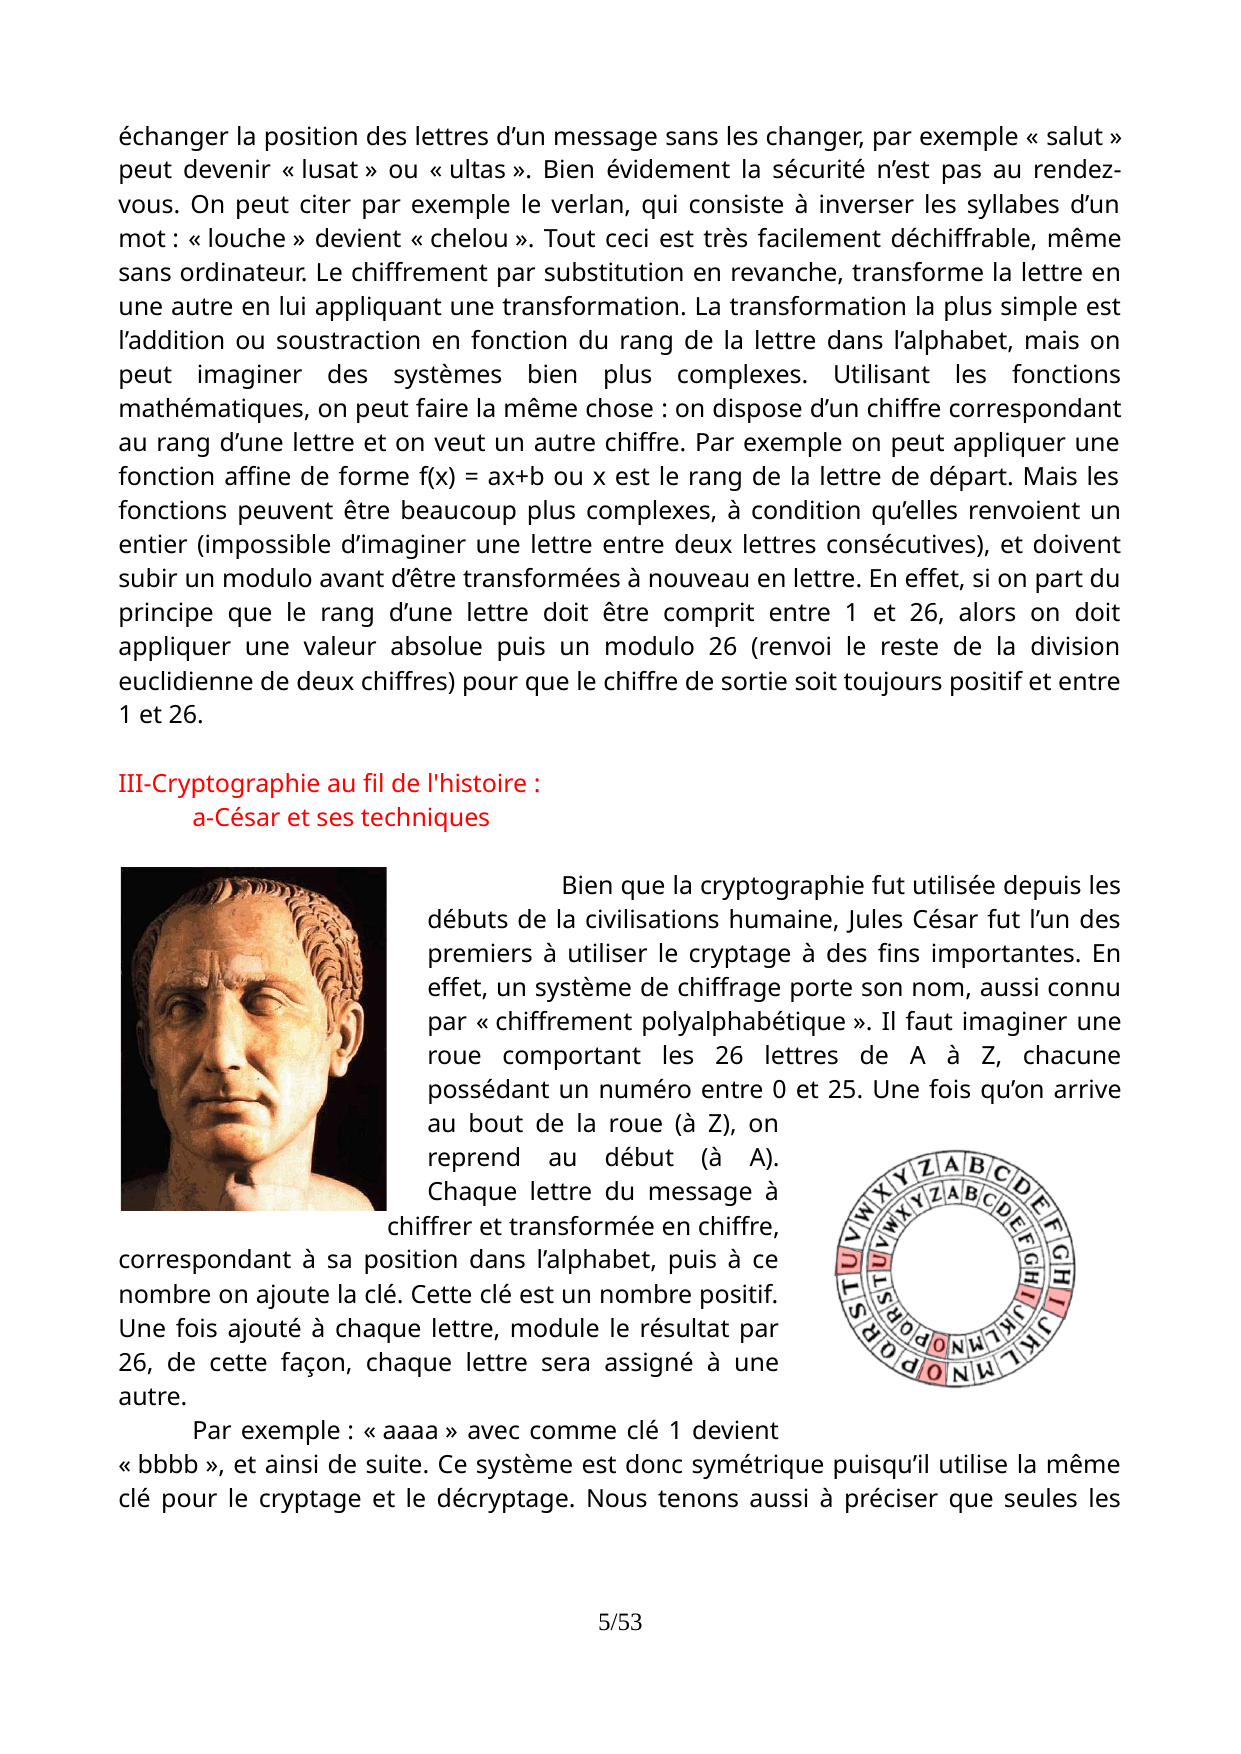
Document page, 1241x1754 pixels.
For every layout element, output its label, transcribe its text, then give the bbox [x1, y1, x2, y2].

text échanger la position des lettres d’un message sans les changer, par exemple « salut » peut devenir « lusat » ou « ultas ». Bien évidement la sécurité n’est pas au rendez-vous. On peut citer par exemple le verlan, qui consiste à inverser les syllabes d’un mot : « louche » devient « chelou ». Tout ceci est très facilement déchiffrable, même sans ordinateur. Le chiffrement par substitution en revanche, transforme la lettre en une autre en lui appliquant une transformation. La transformation la plus simple est l’addition ou soustraction en fonction du rang de la lettre dans l’alphabet, mais on peut imaginer des systèmes bien plus complexes. Utilisant les fonctions mathématiques, on peut faire la même chose : on dispose d’un chiffre correspondant au rang d’une lettre et on veut un autre chiffre. Par exemple on peut appliquer une fonction affine de forme f(x) = ax+b ou x est le rang de la lettre de départ. Mais les fonctions peuvent être beaucoup plus complexes, à condition qu’elles renvoient un entier (impossible d’imaginer une lettre entre deux lettres consécutives), et doivent subir un modulo avant d’être transformées à nouveau en lettre. En effet, si on part du principe que le rang d’une lettre doit être comprit entre 1 et 26, alors on doit appliquer une valeur absolue puis un modulo 26 (renvoi le reste de la division euclidienne de deux chiffres) pour que le chiffre de sortie soit toujours positif et entre 1 et 26. [118, 118, 1122, 731]
text a-César et ses techniques [118, 799, 1122, 833]
text III-Cryptographie au fil de l'histoire : [118, 765, 1122, 799]
text Bien que la cryptographie fut utilisée depuis les débuts de la civilisations humaine, Jules César fut l’un des premiers à utiliser le cryptage à des fins importantes. En effet, un système de chiffrage porte son nom, aussi connu par « chiffrement polyalphabétique ». Il faut imaginer une roue comportant les 26 lettres de A à Z, chacune possédant un numéro entre 0 et 25. Une fois qu’on arrive au bout de la roue (à Z), on reprend au début (à A). Chaque lettre du message à chiffrer et transformée en chiffre, correspondant à sa position dans l’alphabet, puis à ce nombre on ajoute la clé. Cette clé est un nombre positif. Une fois ajouté à chaque lettre, module le résultat par 26, de cette façon, chaque lettre sera assigné à une autre. [118, 867, 1122, 1412]
text Par exemple : « aaaa » avec comme clé 1 devient « bbbb », et ainsi de suite. Ce système est donc symétrique puisqu’il utilise la même clé pour le cryptage et le décryptage. Nous tenons aussi à préciser que seules les [118, 1412, 1122, 1515]
picture [779, 1134, 1122, 1424]
picture [120, 867, 387, 1211]
